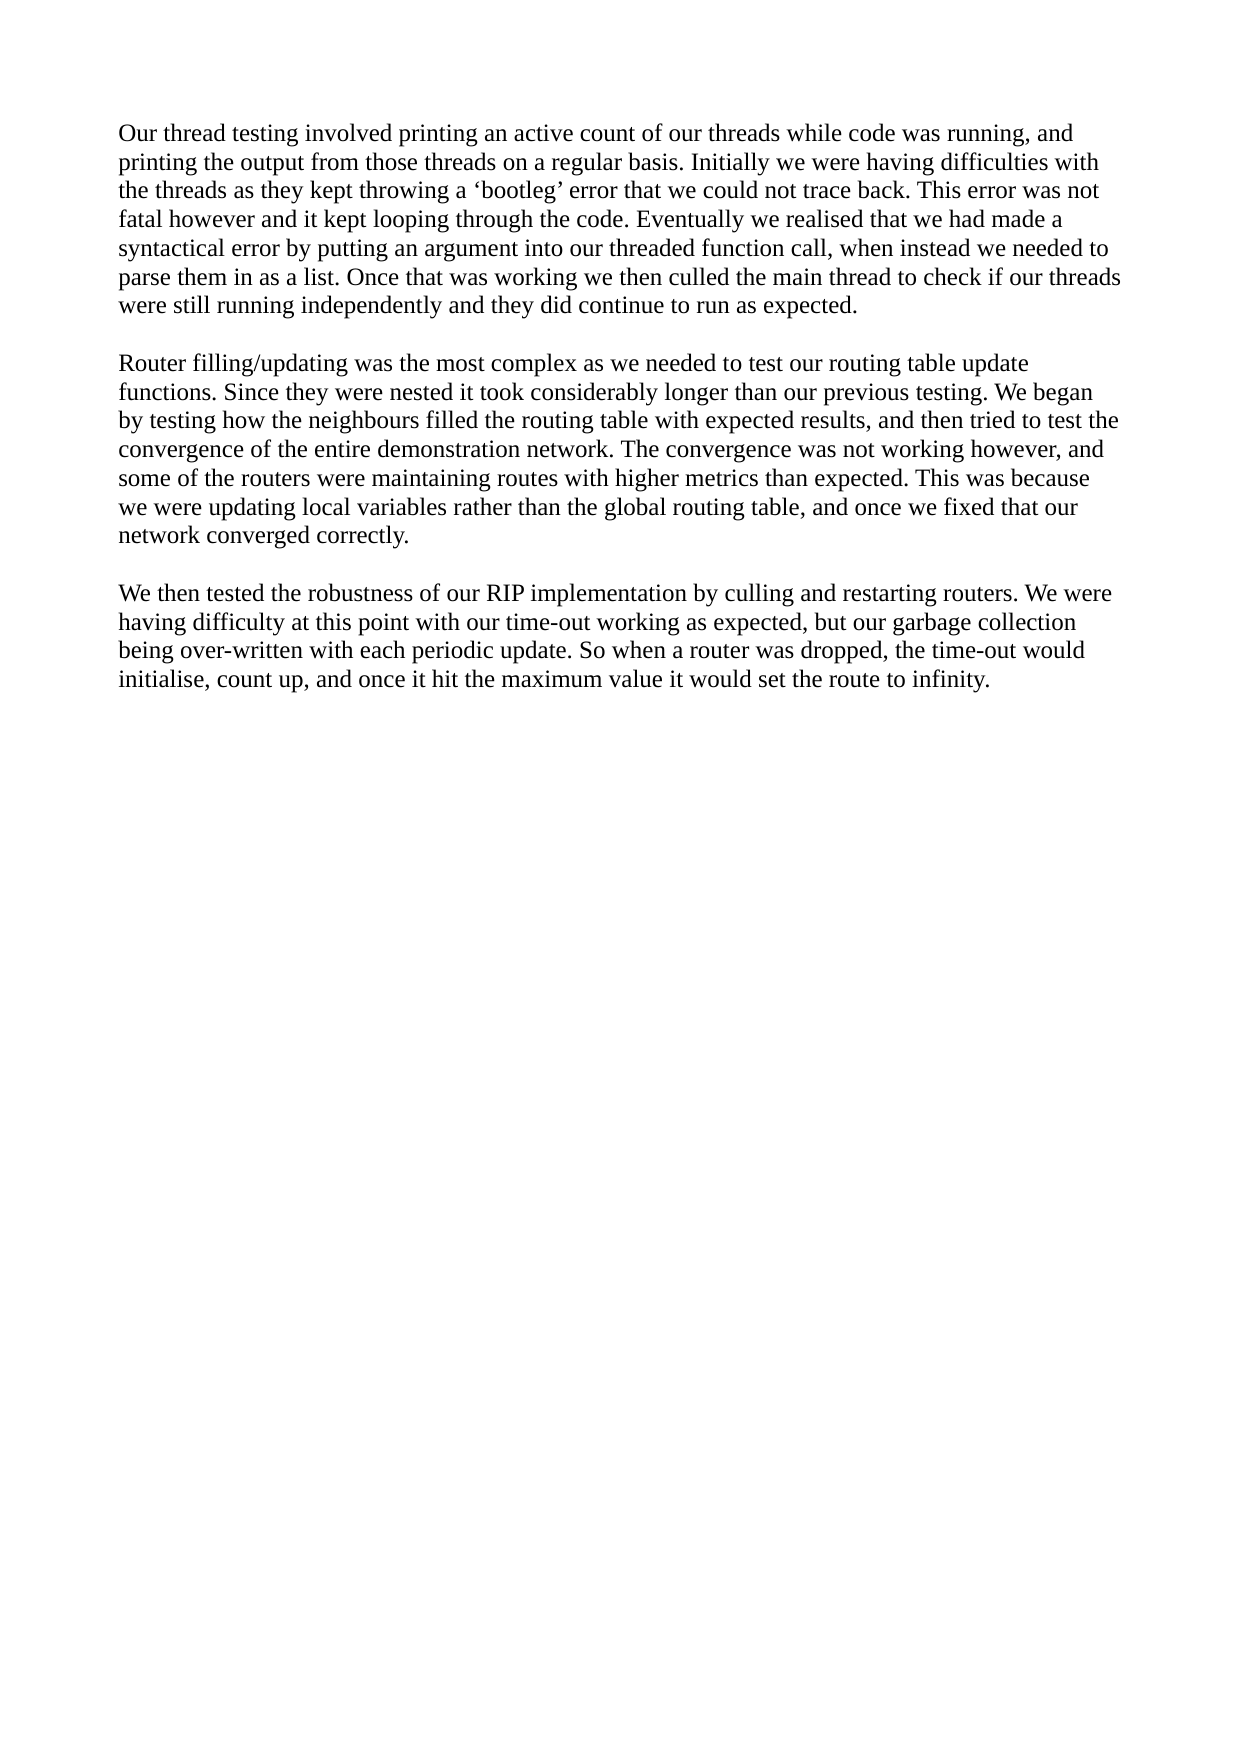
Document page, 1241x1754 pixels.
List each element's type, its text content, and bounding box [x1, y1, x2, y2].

text Router filling/updating was the most complex as we needed to test our routing table update functions. Since they were nested it took considerably longer than our previous testing. We began by testing how the neighbours filled the routing table with expected results, and then tried to test the convergence of the entire demonstration network. The convergence was not working however, and some of the routers were maintaining routes with higher metrics than expected. This was because we were updating local variables rather than the global routing table, and once we fixed that our network converged correctly. [118, 348, 1122, 549]
text Our thread testing involved printing an active count of our threads while code was running, and printing the output from those threads on a regular basis. Initially we were having difficulties with the threads as they kept throwing a ‘bootleg’ error that we could not trace back. This error was not fatal however and it kept looping through the code. Eventually we realised that we had made a syntactical error by putting an argument into our threaded function call, when instead we needed to parse them in as a list. Once that was working we then culled the main thread to check if our threads were still running independently and they did continue to run as expected. [118, 118, 1122, 319]
text We then tested the robustness of our RIP implementation by culling and restarting routers. We were having difficulty at this point with our time-out working as expected, but our garbage collection being over-written with each periodic update. So when a router was dropped, the time-out would initialise, count up, and once it hit the maximum value it would set the route to infinity. [118, 578, 1122, 693]
